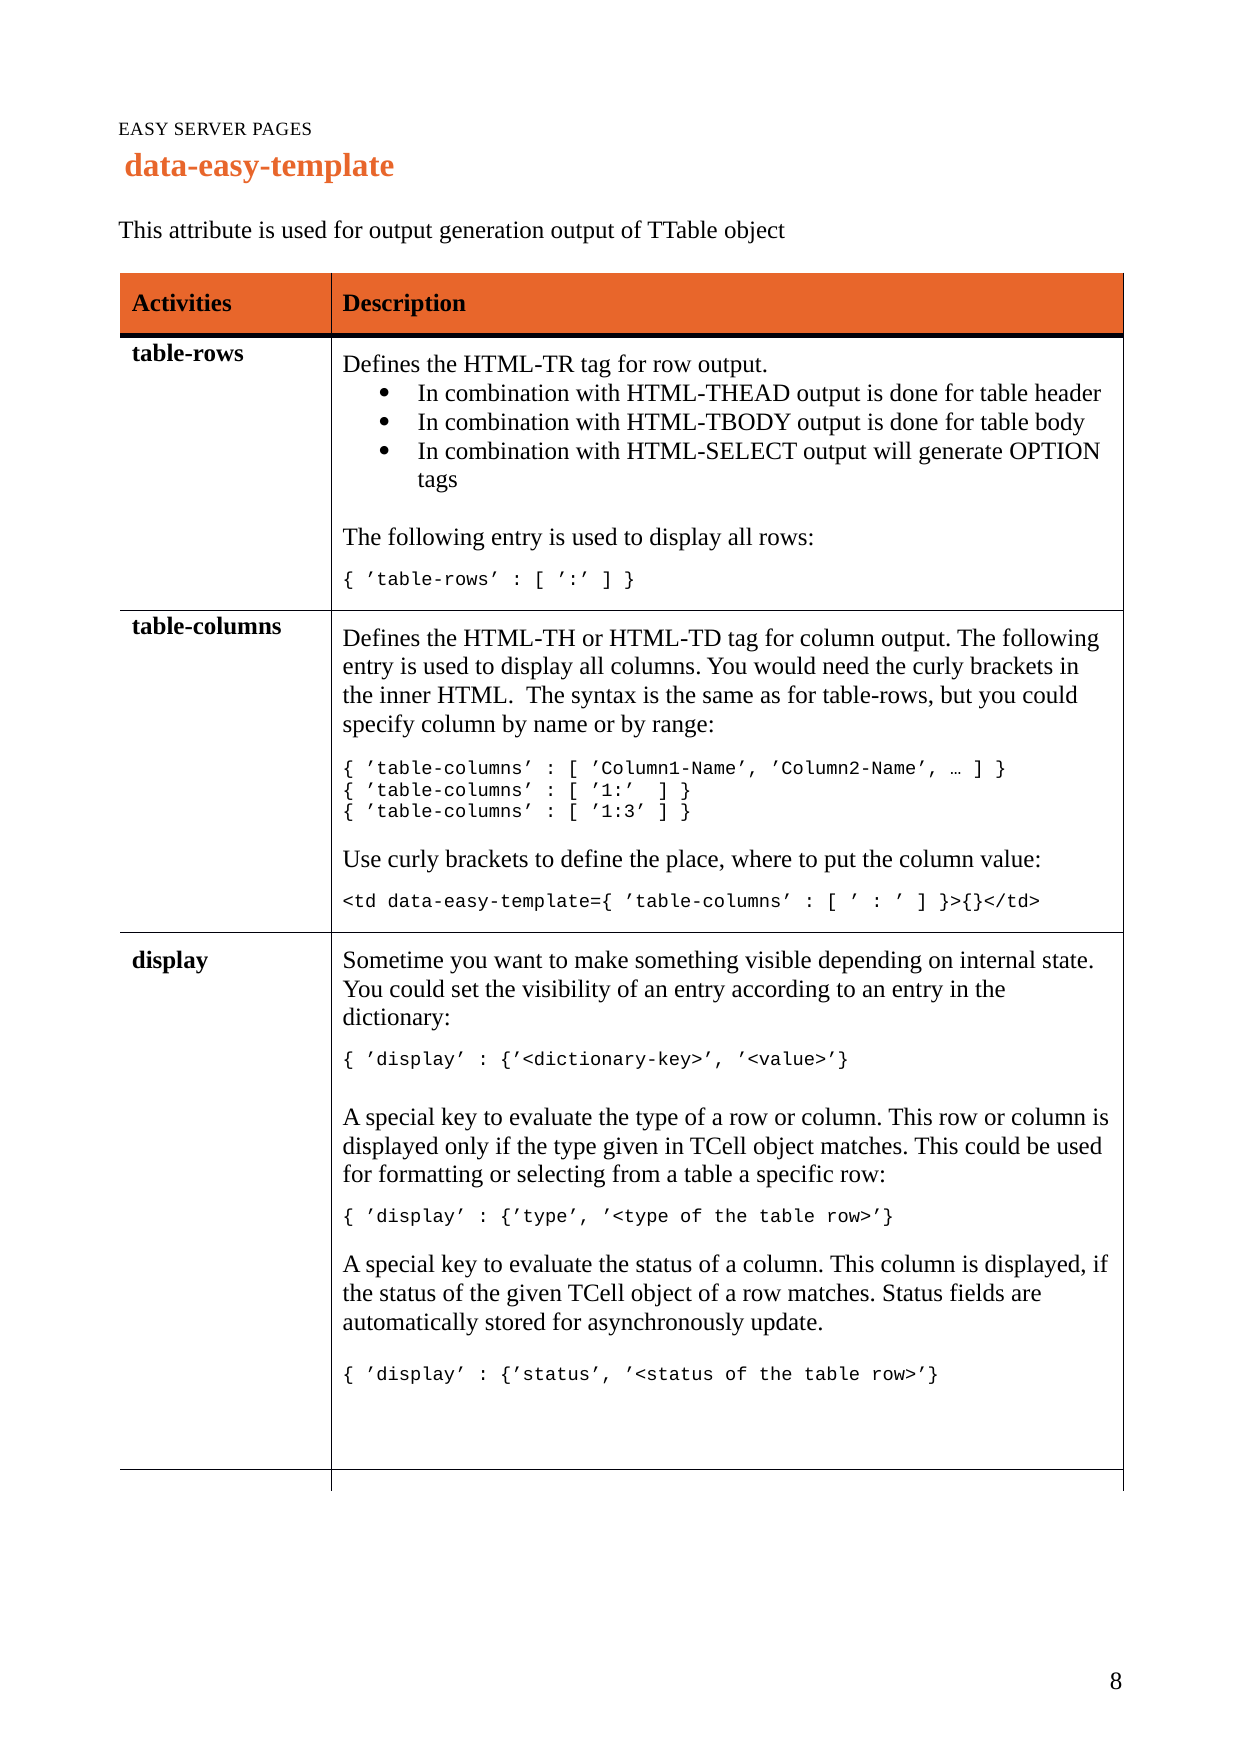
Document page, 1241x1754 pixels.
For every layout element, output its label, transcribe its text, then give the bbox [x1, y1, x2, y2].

text This attribute is used for output generation output of TTable object [118, 215, 1122, 244]
table_cell table-rows [120, 338, 331, 610]
table_cell Defines the HTML-TH or HTML-TD tag for column output. The following entry is used to display all columns. You would need the curly brackets in the inner HTML. The syntax is the same as for table-rows, but you could specify column by name or by range: { ’table-columns’ : [ ’Column1-Name’, ’Column2-Name’, … ] } { ’table-columns’ : [ ’1:’ ] } { ’table-columns’ : [ ’1:3’ ] } Use curly brackets to define the place, where to put the column value: <td data-easy-template={ ’table-columns’ : [ ’ : ’ ] }>{}</td> [332, 611, 1123, 932]
table_header Activities [120, 273, 331, 333]
table_cell Sometime you want to make something visible depending on internal state. You could set the visibility of an entry according to an entry in the dictionary: { ’display’ : {’<dictionary-key>’, ’<value>’} A special key to evaluate the type of a row or column. This row or column is displayed only if the type given in TCell object matches. This could be used for formatting or selecting from a table a specific row: { ’display’ : {’type’, ’<type of the table row>’} A special key to evaluate the status of a column. This column is displayed, if the status of the given TCell object of a row matches. Status fields are automatically stored for asynchronously update. { ’display’ : {’status’, ’<status of the table row>’} [332, 933, 1123, 1468]
table_cell display [120, 933, 331, 1468]
table_cell [332, 1470, 1123, 1491]
table_cell table-columns [120, 611, 331, 932]
table_cell Defines the HTML-TR tag for row output. In combination with HTML-THEAD output is done for table header In combination with HTML-TBODY output is done for table body In combination with HTML-SELECT output will generate OPTION tags The following entry is used to display all rows: { ’table-rows’ : [ ’:’ ] } [332, 338, 1123, 610]
table_header Description [332, 273, 1123, 333]
subtitle data-easy-template [124, 146, 1122, 184]
table_cell [120, 1470, 331, 1491]
